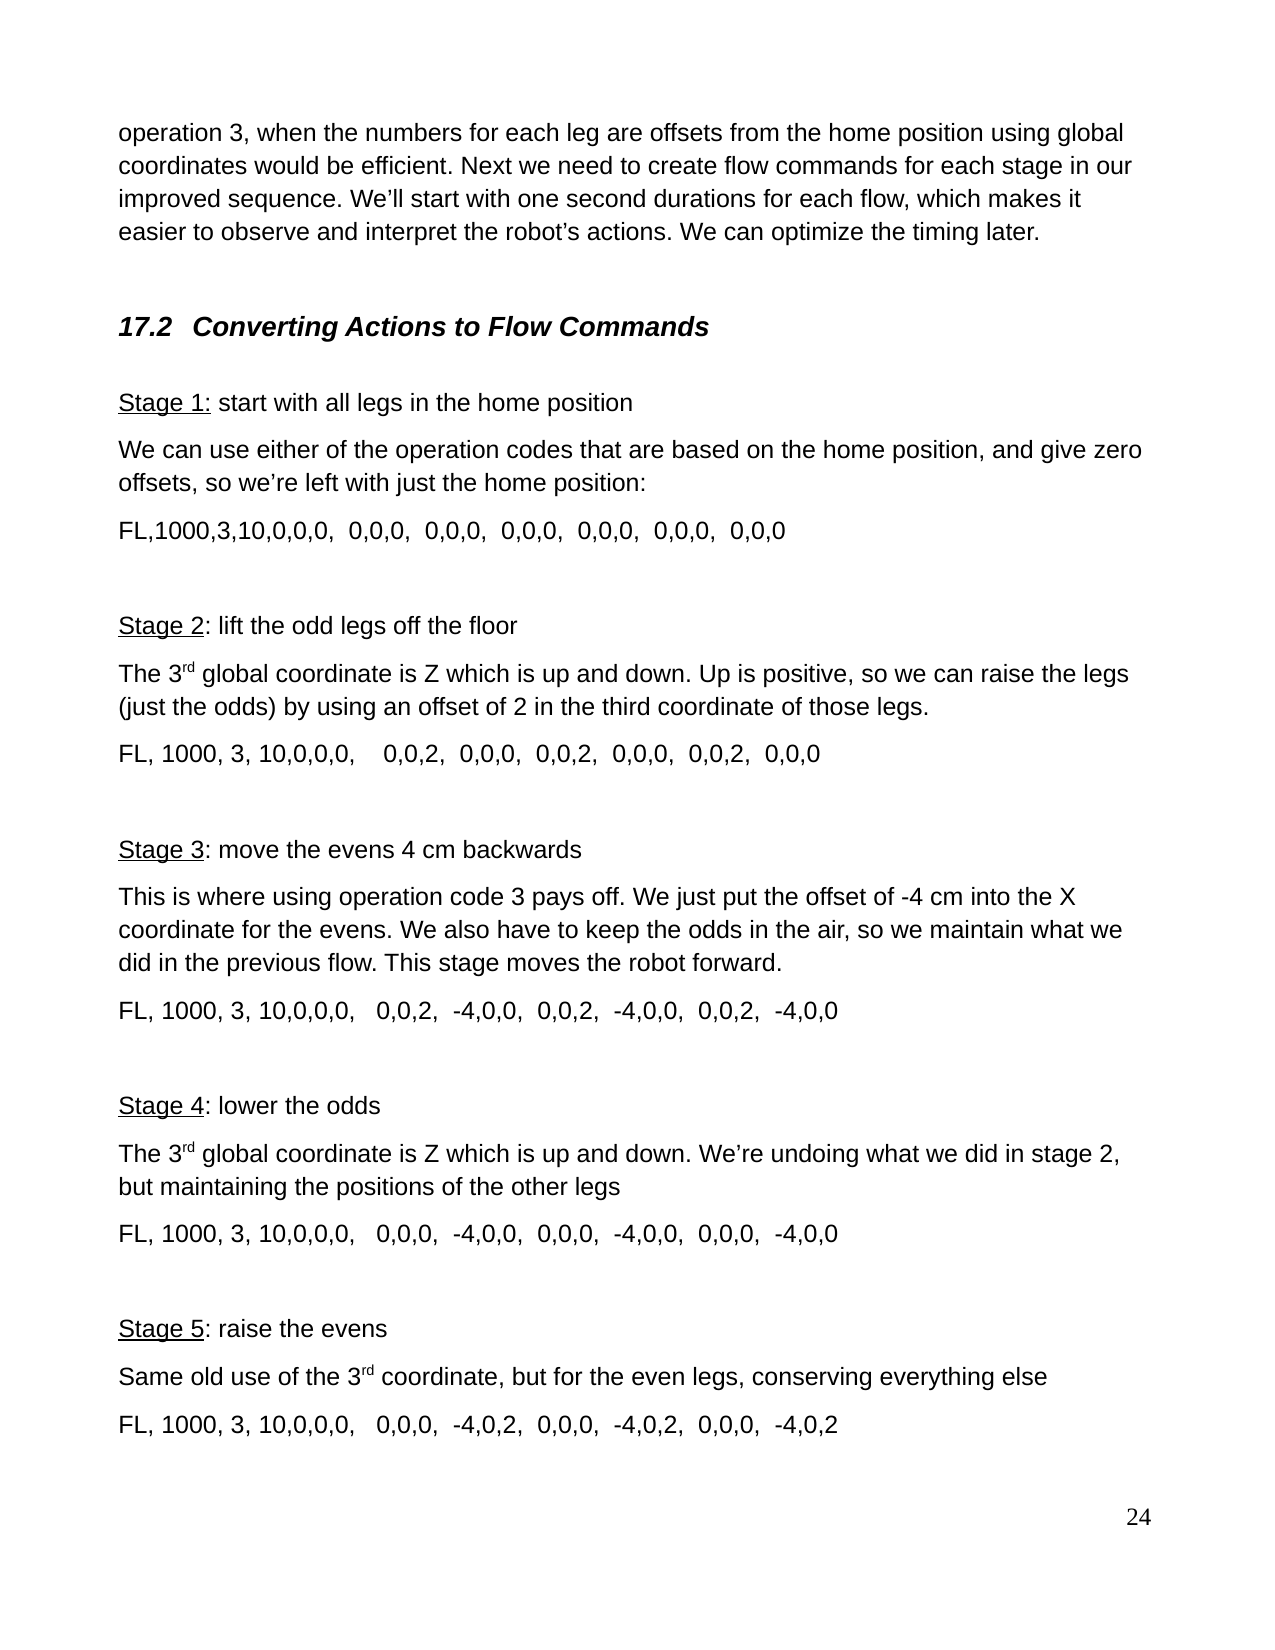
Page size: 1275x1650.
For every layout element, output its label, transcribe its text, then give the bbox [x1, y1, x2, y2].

text This is where using operation code 3 pays off. We just put the offset of -4 cm into the X coordinate for the evens. We also have to keep the odds in the air, so we maintain what we did in the previous flow. This stage moves the robot forward. [118, 882, 1151, 977]
text Stage 5: raise the evens [118, 1314, 1151, 1343]
text Same old use of the 3rd coordinate, but for the even legs, conserving everything else [118, 1362, 1151, 1391]
text Stage 4: lower the odds [118, 1091, 1151, 1120]
text FL,1000,3,10,0,0,0, 0,0,0, 0,0,0, 0,0,0, 0,0,0, 0,0,0, 0,0,0 [118, 516, 1151, 545]
text Stage 1: start with all legs in the home position [118, 355, 1151, 416]
text Stage 2: lift the odd legs off the floor [118, 611, 1151, 640]
subtitle Converting Actions to Flow Commands [118, 310, 1151, 342]
text FL, 1000, 3, 10,0,0,0, 0,0,2, -4,0,0, 0,0,2, -4,0,0, 0,0,2, -4,0,0 [118, 996, 1151, 1024]
text The 3rd global coordinate is Z which is up and down. Up is positive, so we can raise the legs (just the odds) by using an offset of 2 in the third coordinate of those legs. [118, 659, 1151, 721]
text Stage 3: move the evens 4 cm backwards [118, 834, 1151, 863]
text FL, 1000, 3, 10,0,0,0, 0,0,2, 0,0,0, 0,0,2, 0,0,0, 0,0,2, 0,0,0 [118, 739, 1151, 768]
text The 3rd global coordinate is Z which is up and down. We’re undoing what we did in stage 2, but maintaining the positions of the other legs [118, 1139, 1151, 1200]
text FL, 1000, 3, 10,0,0,0, 0,0,0, -4,0,2, 0,0,0, -4,0,2, 0,0,0, -4,0,2 [118, 1410, 1151, 1438]
text operation 3, when the numbers for each leg are offsets from the home position using global coordinates would be efficient. Next we need to create flow commands for each stage in our improved sequence. We’ll start with one second durations for each flow, which makes it easier to observe and interpret the robot’s actions. We can optimize the timing later. [118, 118, 1151, 279]
text We can use either of the operation codes that are based on the home position, and give zero offsets, so we’re left with just the home position: [118, 435, 1151, 497]
text FL, 1000, 3, 10,0,0,0, 0,0,0, -4,0,0, 0,0,0, -4,0,0, 0,0,0, -4,0,0 [118, 1219, 1151, 1248]
